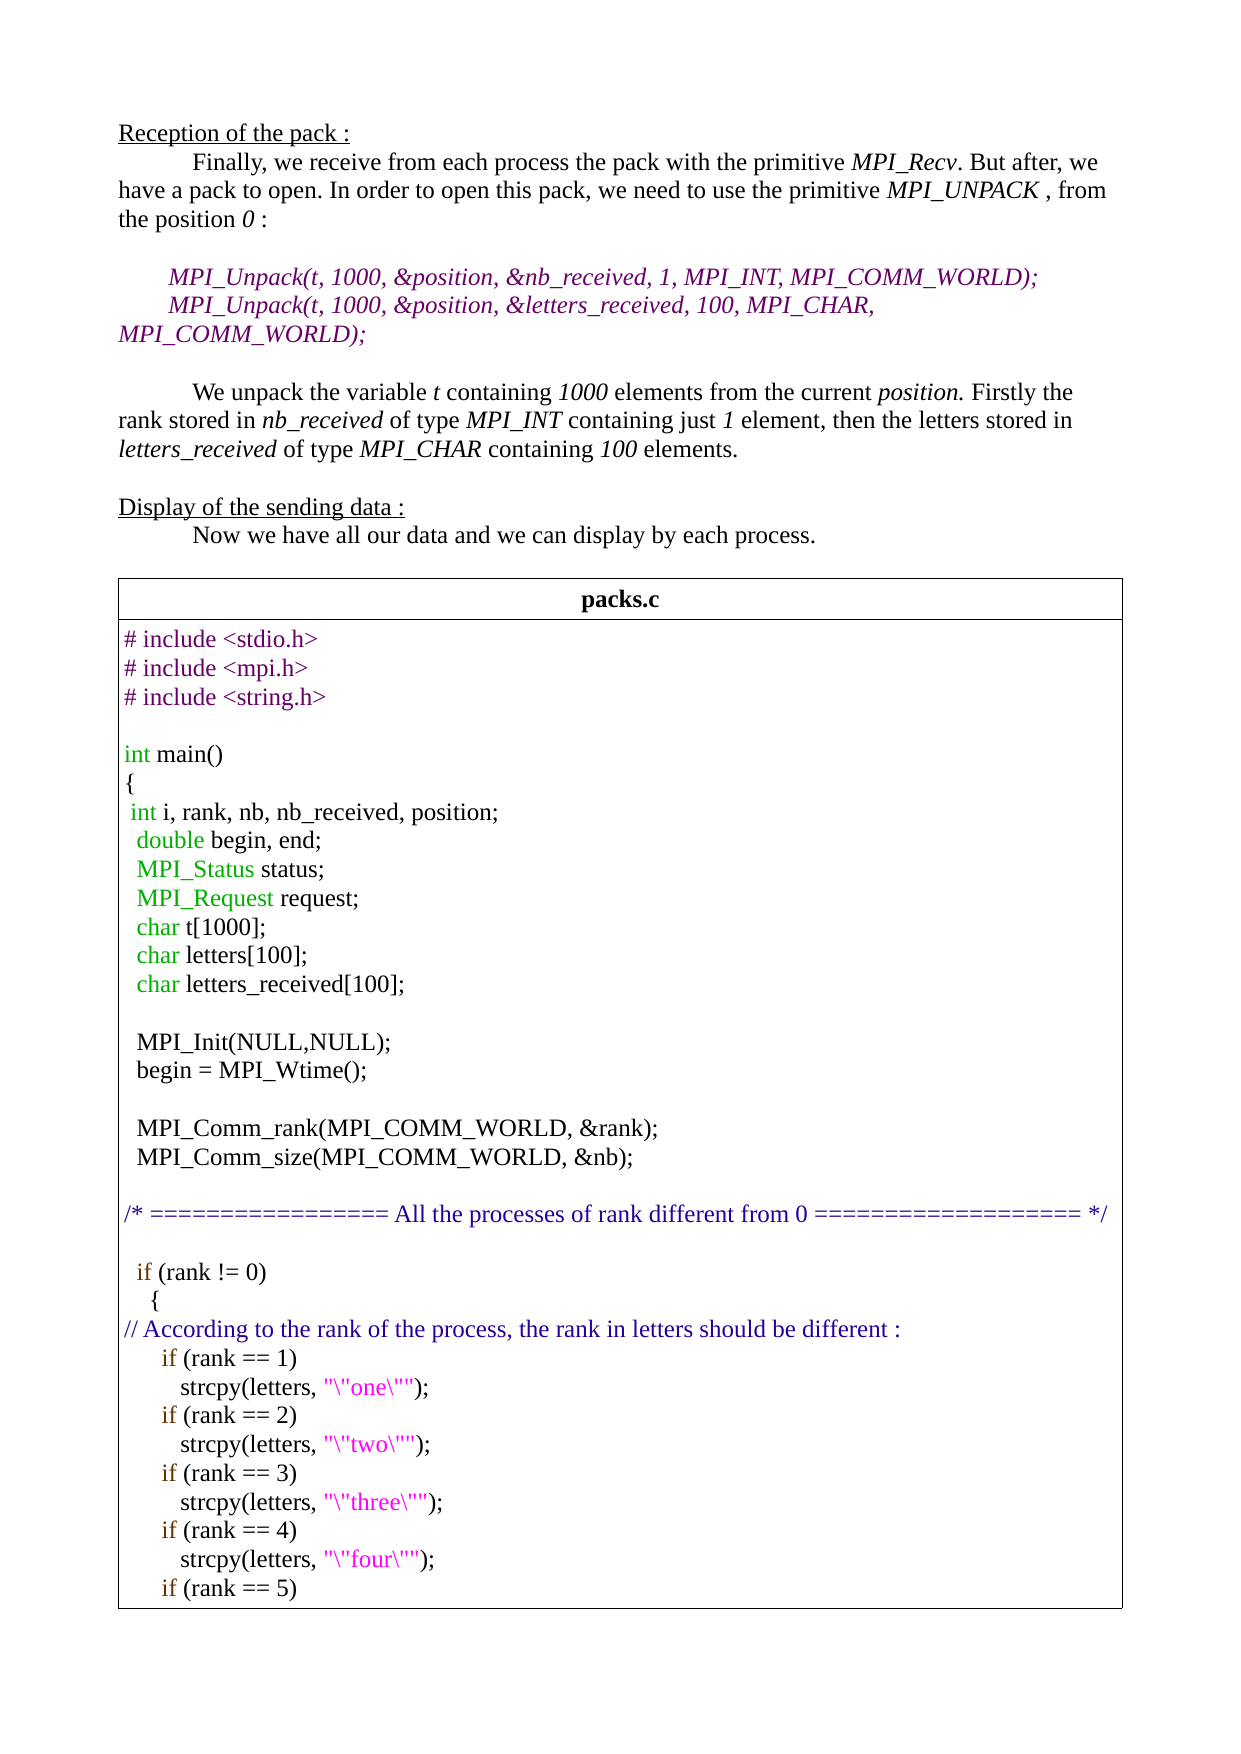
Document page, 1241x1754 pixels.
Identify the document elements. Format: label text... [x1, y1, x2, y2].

text We unpack the variable t containing 1000 elements from the current position. Firstly the rank stored in nb_received of type MPI_INT containing just 1 element, then the letters stored in letters_received of type MPI_CHAR containing 100 elements. [118, 377, 1122, 463]
table_header packs.c [119, 579, 1122, 618]
text Now we have all our data and we can display by each process. [118, 521, 1122, 549]
text Reception of the pack : [118, 118, 1122, 147]
text MPI_Unpack(t, 1000, &position, &nb_received, 1, MPI_INT, MPI_COMM_WORLD); [118, 262, 1122, 291]
text Display of the sending data : [118, 492, 1122, 521]
text MPI_Unpack(t, 1000, &position, &letters_received, 100, MPI_CHAR, MPI_COMM_WORLD); [118, 291, 1122, 348]
text Finally, we receive from each process the pack with the primitive MPI_Recv. But after, we have a pack to open. In order to open this pack, we need to use the primitive MPI_UNPACK , from the position 0 : [118, 147, 1122, 233]
table_cell # include <stdio.h> # include <mpi.h> # include <string.h> int main() { int i, rank, nb, nb_received, position; double begin, end; MPI_Status status; MPI_Request request; char t[1000]; char letters[100]; char letters_received[100]; MPI_Init(NULL,NULL); begin = MPI_Wtime(); MPI_Comm_rank(MPI_COMM_WORLD, &rank); MPI_Comm_size(MPI_COMM_WORLD, &nb); /* ================= All the processes of rank different from 0 =================== */ if (rank != 0) { // According to the rank of the process, the rank in letters should be different : if (rank == 1) strcpy(letters, "\"one\""); if (rank == 2) strcpy(letters, "\"two\""); if (rank == 3) strcpy(letters, "\"three\""); if (rank == 4) strcpy(letters, "\"four\""); if (rank == 5) [119, 620, 1122, 1607]
